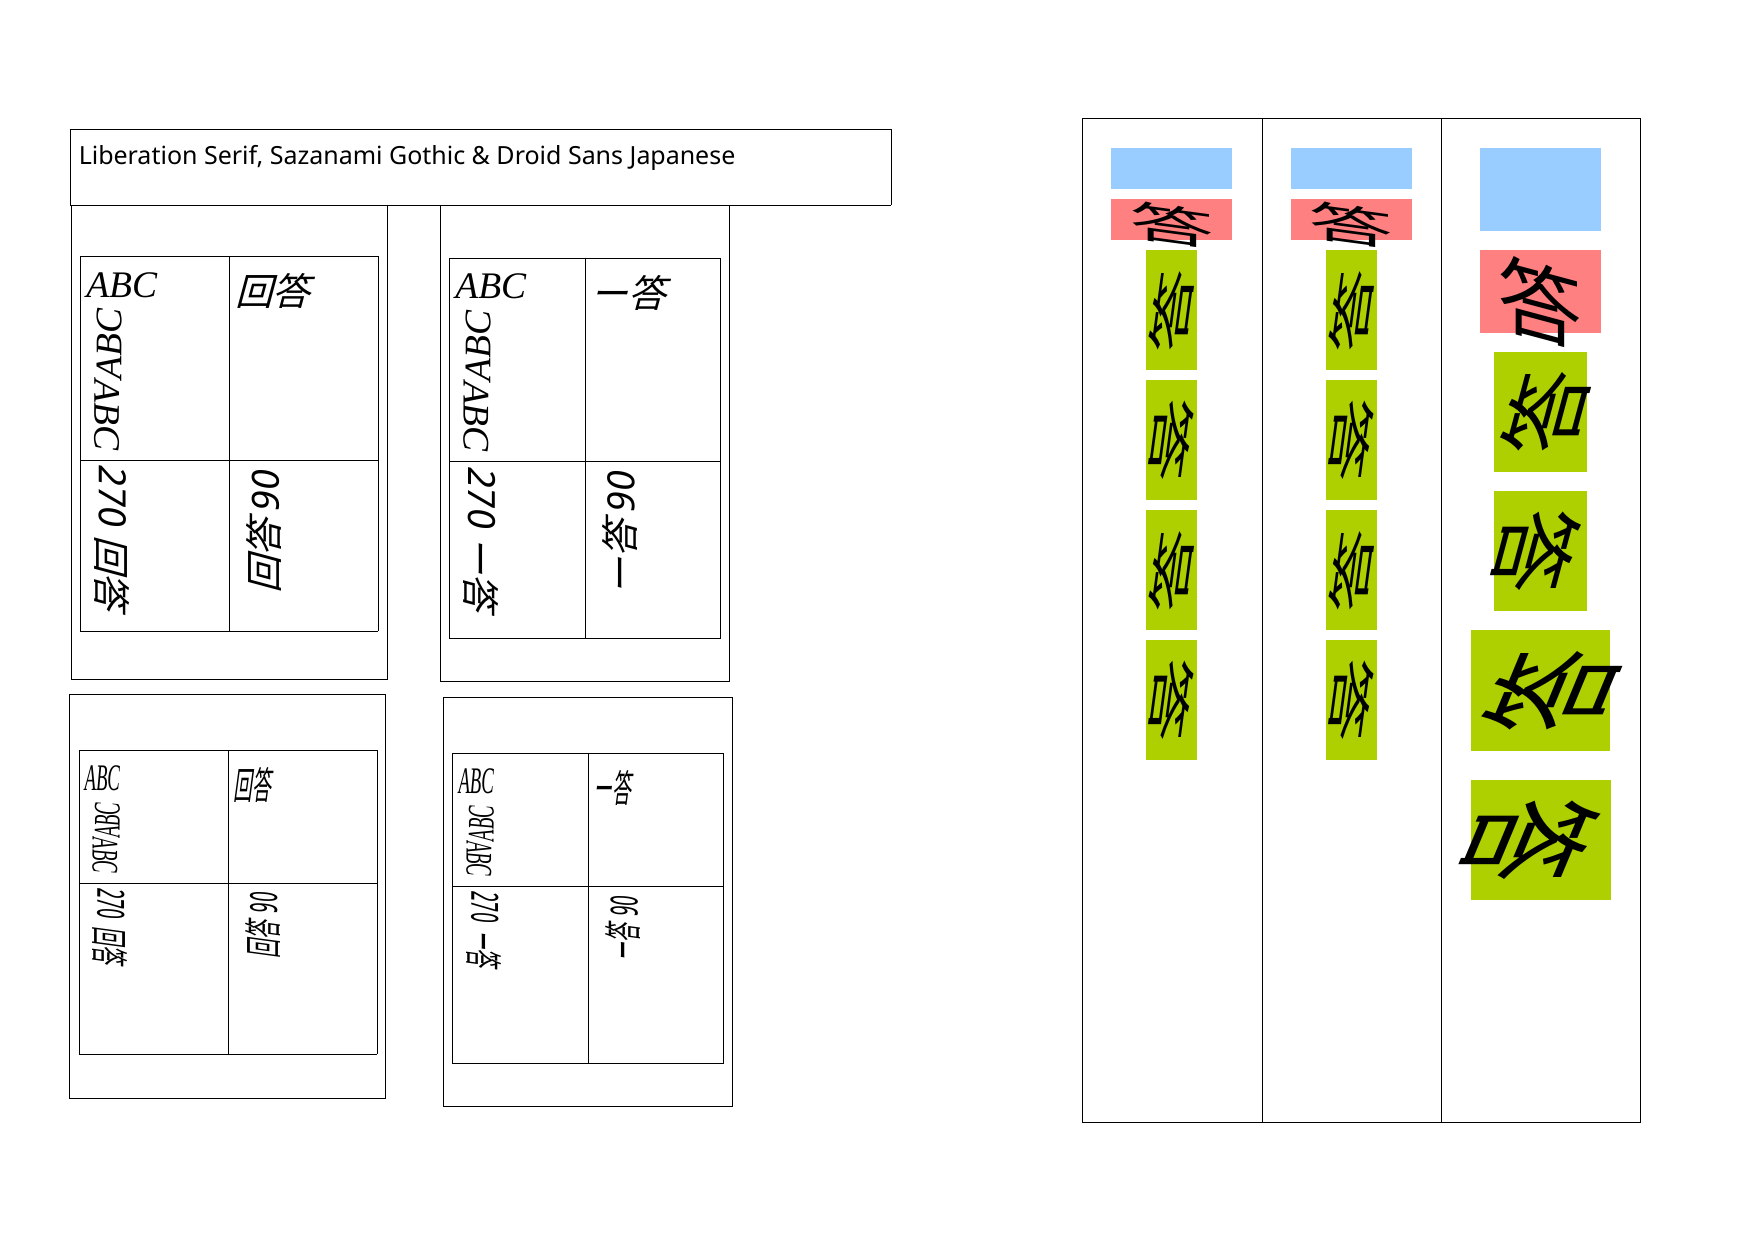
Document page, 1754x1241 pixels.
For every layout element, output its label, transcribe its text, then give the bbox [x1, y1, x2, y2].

table_header 答 答 答 答 答 [1442, 119, 1640, 1122]
table_header ABC ABC ABC [450, 259, 585, 461]
table_header ABC ABC ABC [453, 754, 588, 886]
table_cell ー答90 [586, 462, 720, 638]
table_cell 270ー答 [453, 887, 588, 1063]
table_header ABC ABC ABC [80, 751, 228, 882]
table_header 回答 [230, 257, 378, 459]
table_header ABC ABC ABC [81, 257, 229, 459]
table_header ー答 [586, 259, 720, 461]
table_cell 回答90 [230, 461, 378, 631]
table_cell 270ー答 [450, 462, 585, 638]
table_cell 270回答 [81, 461, 229, 631]
table_cell 答 答 答 答 答 [1263, 119, 1441, 1122]
table_cell ー答90 [589, 887, 723, 1063]
table_cell 答 答 答 答 答 [1083, 119, 1262, 1122]
table_cell 270回答 [80, 884, 228, 1054]
text Liberation Serif, Sazanami Gothic & Droid Sans Japanese [78, 138, 882, 172]
table_header 回答 [229, 751, 377, 882]
table_cell 回答90 [229, 884, 377, 1054]
table_header ー答 [589, 754, 723, 886]
